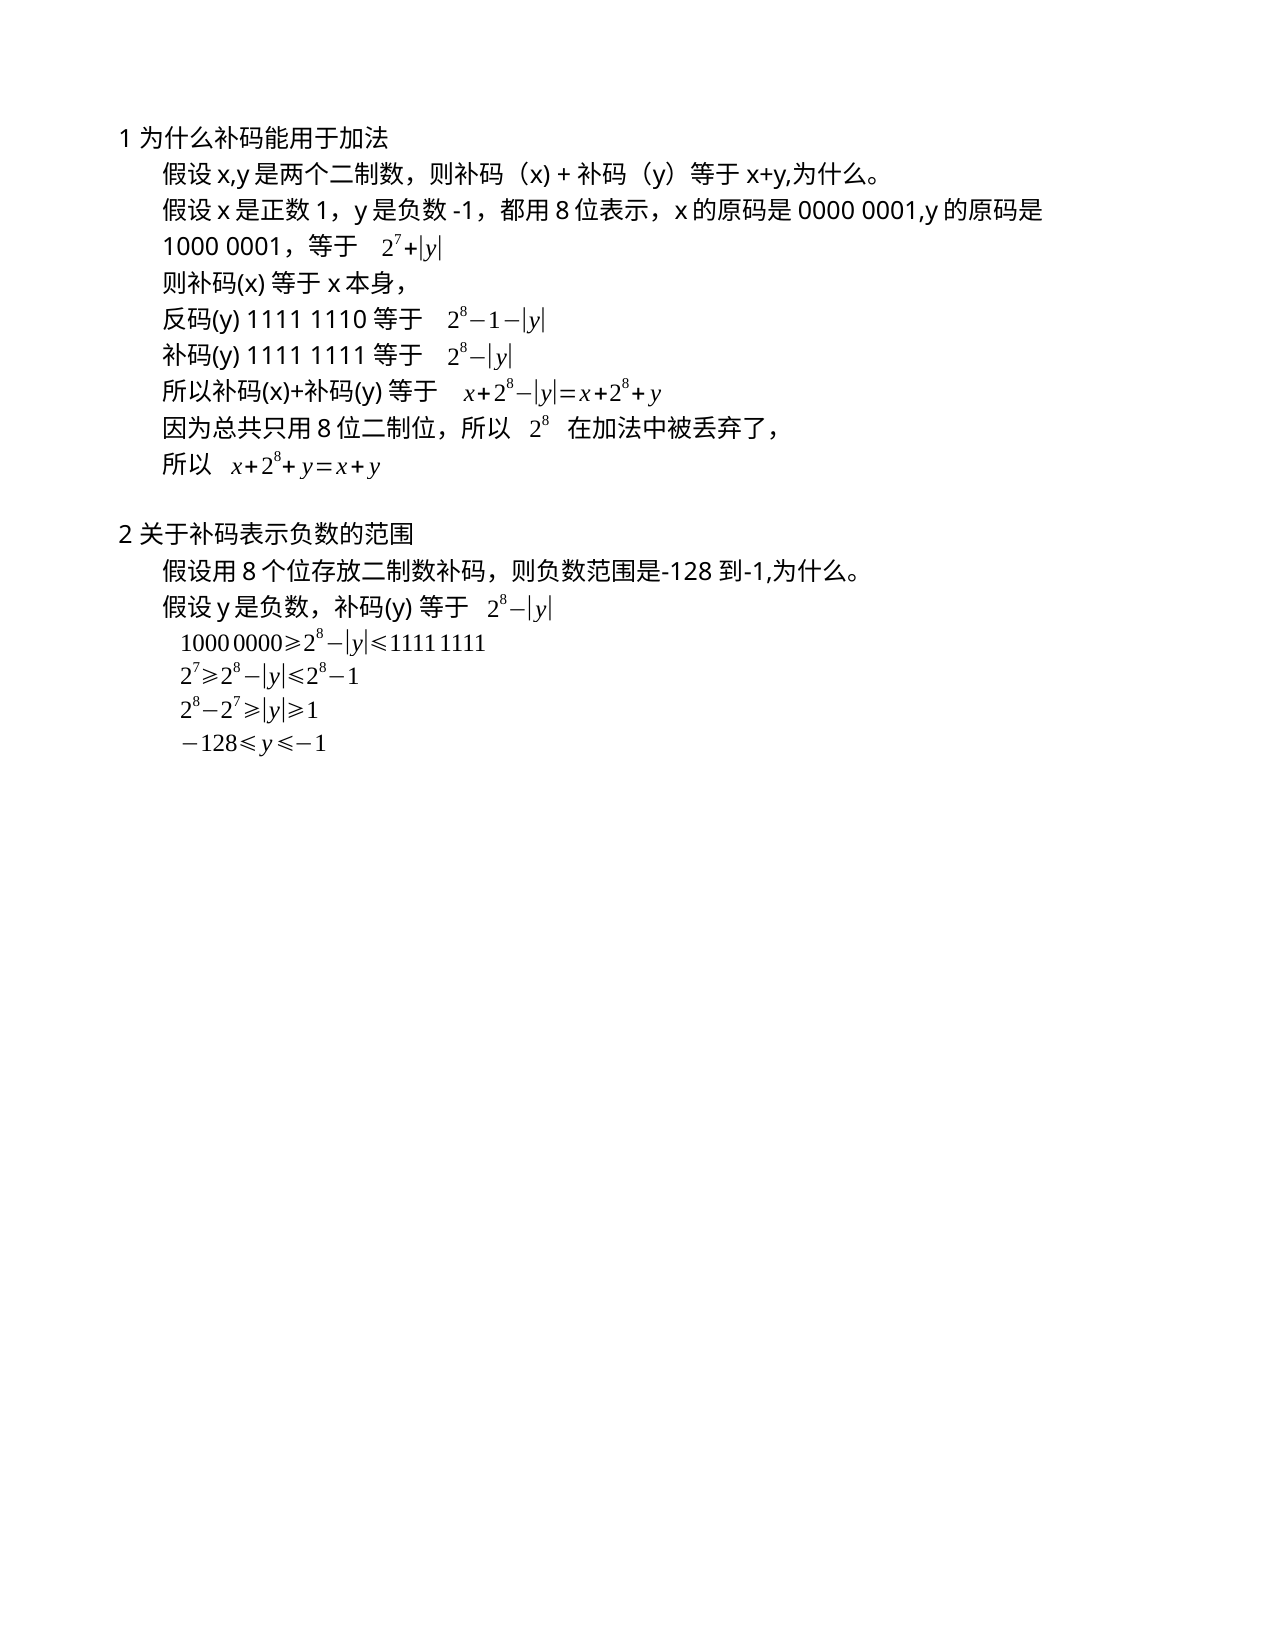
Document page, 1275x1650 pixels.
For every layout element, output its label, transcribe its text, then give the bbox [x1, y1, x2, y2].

text 假设y是负数，补码(y) 等于 [118, 587, 1157, 623]
text 1 为什么补码能用于加法 [118, 118, 1157, 154]
text 反码(y) 1111 1110 等于 [118, 299, 1157, 336]
text 2 关于补码表示负数的范围 [118, 515, 1157, 551]
text 所以补码(x)+补码(y) 等于 [118, 372, 1157, 408]
text 补码(y) 1111 1111 等于 [118, 336, 1157, 372]
text 假设x是正数1，y是负数 -1，都用8位表示，x的原码是0000 0001,y的原码是 [118, 191, 1157, 227]
text 假设用8个位存放二制数补码，则负数范围是-128 到-1,为什么。 [118, 551, 1157, 587]
text 假设x,y是两个二制数，则补码（x) + 补码（y）等于 x+y,为什么。 [118, 154, 1157, 191]
text 因为总共只用8位二制位，所以在加法中被丢弃了， [118, 408, 1157, 444]
text 则补码(x) 等于 x本身， [118, 263, 1157, 299]
text 1000 0001，等于 [118, 227, 1157, 263]
text 所以 [118, 444, 1157, 481]
